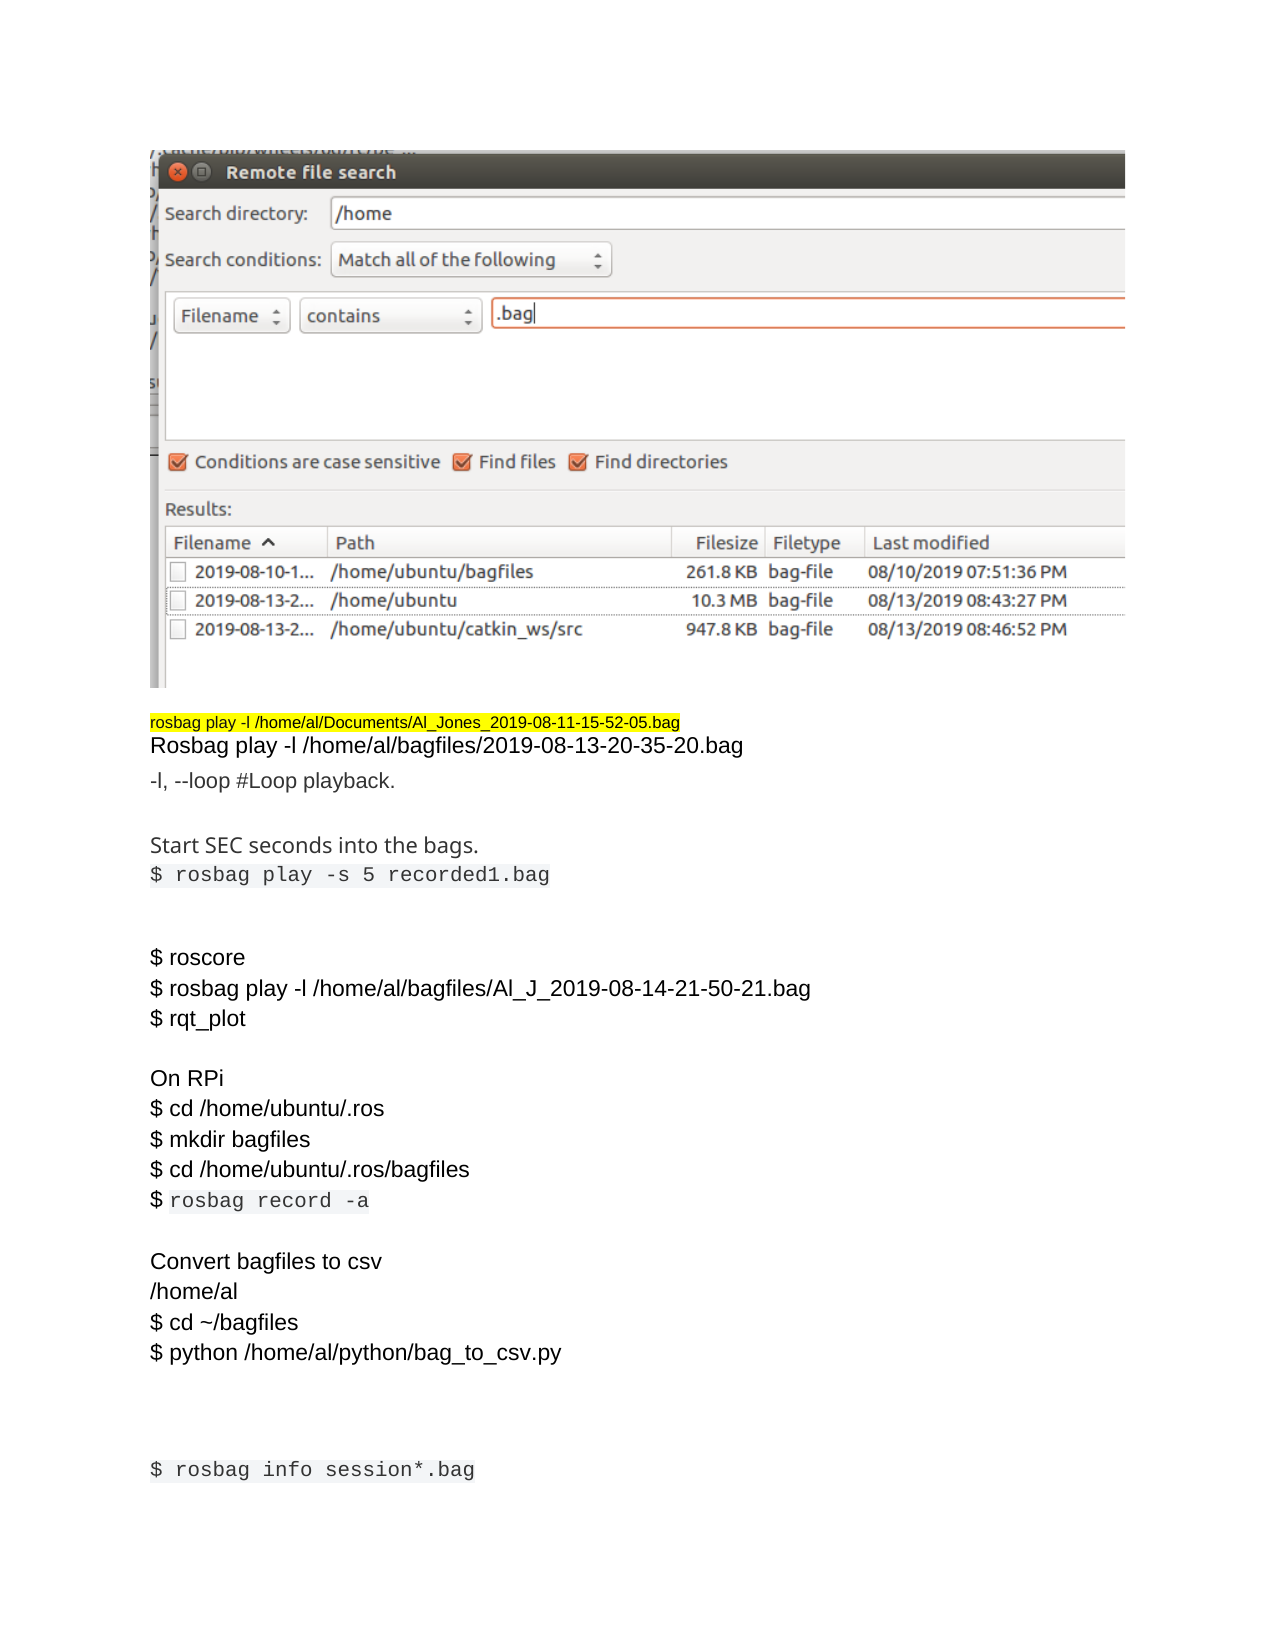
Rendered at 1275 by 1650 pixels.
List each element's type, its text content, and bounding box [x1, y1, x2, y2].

text Rosbag play -l /home/al/bagfiles/2019-08-13-20-35-20.bag [150, 732, 1125, 758]
text -l, --loop #Loop playback. [150, 768, 1125, 793]
text Convert bagfiles to csv [150, 1248, 1125, 1274]
text /home/al [150, 1278, 1125, 1304]
text $ python /home/al/python/bag_to_csv.py [150, 1339, 1125, 1365]
text $ cd /home/ubuntu/.ros/bagfiles [150, 1156, 1125, 1182]
text On RPi [150, 1065, 1125, 1092]
text $ mkdir bagfiles [150, 1126, 1125, 1152]
text $ cd ~/bagfiles [150, 1308, 1125, 1335]
text $ rosbag play -l /home/al/bagfiles/Al_J_2019-08-14-21-50-21.bag [150, 974, 1125, 1001]
text Start SEC seconds into the bags. [150, 830, 1125, 859]
text $ rosbag info session*.bag [150, 1459, 1125, 1483]
picture [150, 150, 1125, 688]
text $ rosbag record -a [150, 1186, 1125, 1214]
text $ cd /home/ubuntu/.ros [150, 1095, 1125, 1122]
text rosbag play -l /home/al/Documents/Al_Jones_2019-08-11-15-52-05.bag [150, 712, 1125, 732]
text $ rosbag play -s 5 recorded1.bag [150, 864, 1125, 888]
text $ rqt_plot [150, 1005, 1125, 1031]
text $ roscore [150, 944, 1125, 971]
